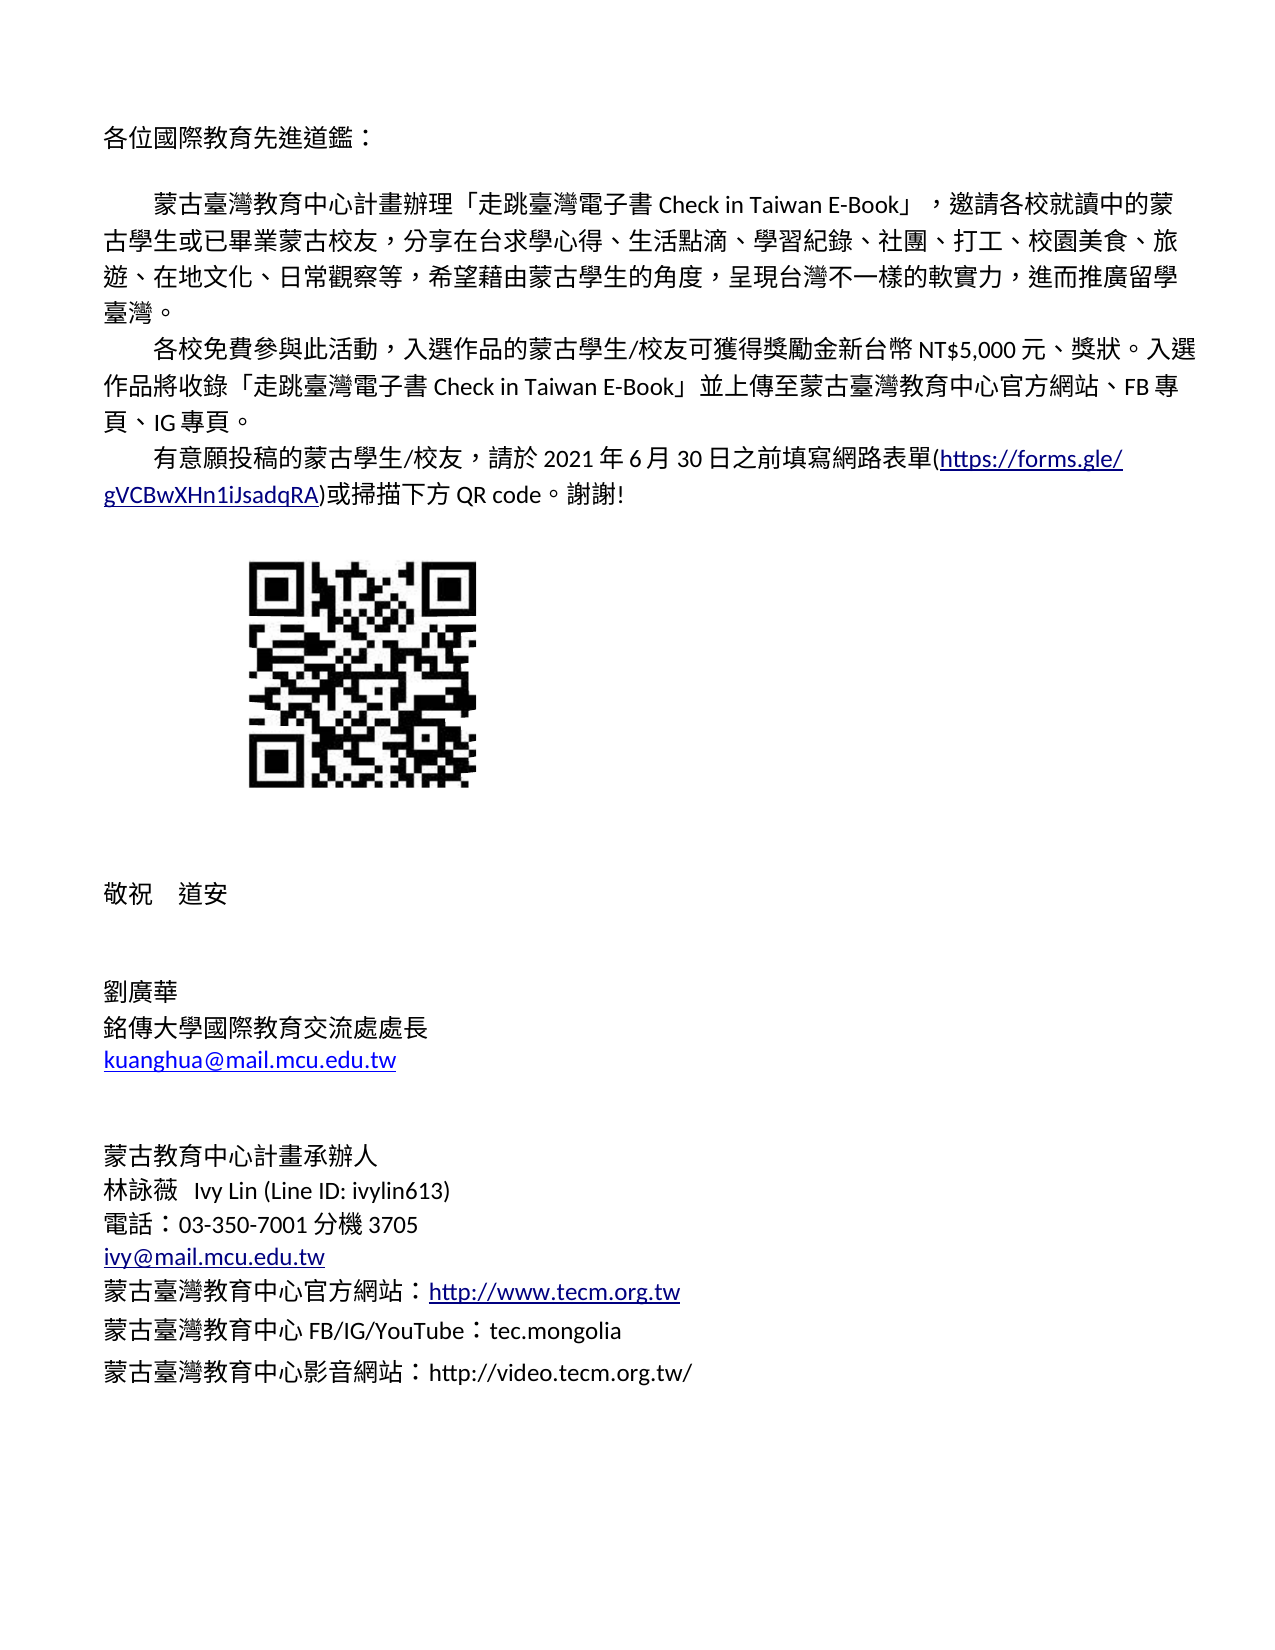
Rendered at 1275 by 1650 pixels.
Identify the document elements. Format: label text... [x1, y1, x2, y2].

text 蒙古臺灣教育中心FB/IG/YouTube：tec.mongolia [103, 1313, 1196, 1347]
text 敬祝 道安 [103, 875, 1196, 911]
text 劉廣華 [103, 972, 1196, 1008]
text 蒙古教育中心計畫承辦人 [103, 1136, 1196, 1172]
text 蒙古臺灣教育中心官方網站：http://www.tecm.org.tw [103, 1271, 1196, 1307]
text kuanghua@mail.mcu.edu.tw [103, 1045, 1196, 1075]
text 蒙古臺灣教育中心影音網站：http://video.tecm.org.tw/ [103, 1352, 1196, 1388]
text 各位國際教育先進道鑑： [103, 118, 1196, 154]
text 蒙古臺灣教育中心計畫辦理「走跳臺灣電子書Check in Taiwan E-Book」，邀請各校就讀中的蒙古學生或已畢業蒙古校友，分享在台求學心得、生活點滴、學習紀錄、社團、打工、校園美食、旅遊、在地文化、日常觀察等，希望藉由蒙古學生的角度，呈現台灣不一樣的軟實力，進而推廣留學臺灣。 [103, 185, 1196, 330]
text 有意願投稿的蒙古學生/校友，請於2021年6月30日之前填寫網路表單(https://forms.gle/gVCBwXHn1iJsadqRA)或掃描下方QR code。謝謝! [103, 439, 1196, 511]
text 銘傳大學國際教育交流處處長 [103, 1008, 1196, 1045]
text ivy@mail.mcu.edu.tw [103, 1241, 1196, 1271]
text 各校免費參與此活動，入選作品的蒙古學生/校友可獲得獎勵金新台幣NT$5,000元、獎狀。入選作品將收錄「走跳臺灣電子書Check in Taiwan E-Book」並上傳至蒙古臺灣教育中心官方網站、FB專頁、IG專頁。 [103, 330, 1196, 439]
text 電話：03-350-7001分機3705 [103, 1207, 1196, 1241]
text 林詠薇 Ivy Lin (Line ID: ivylin613) [103, 1172, 1196, 1207]
